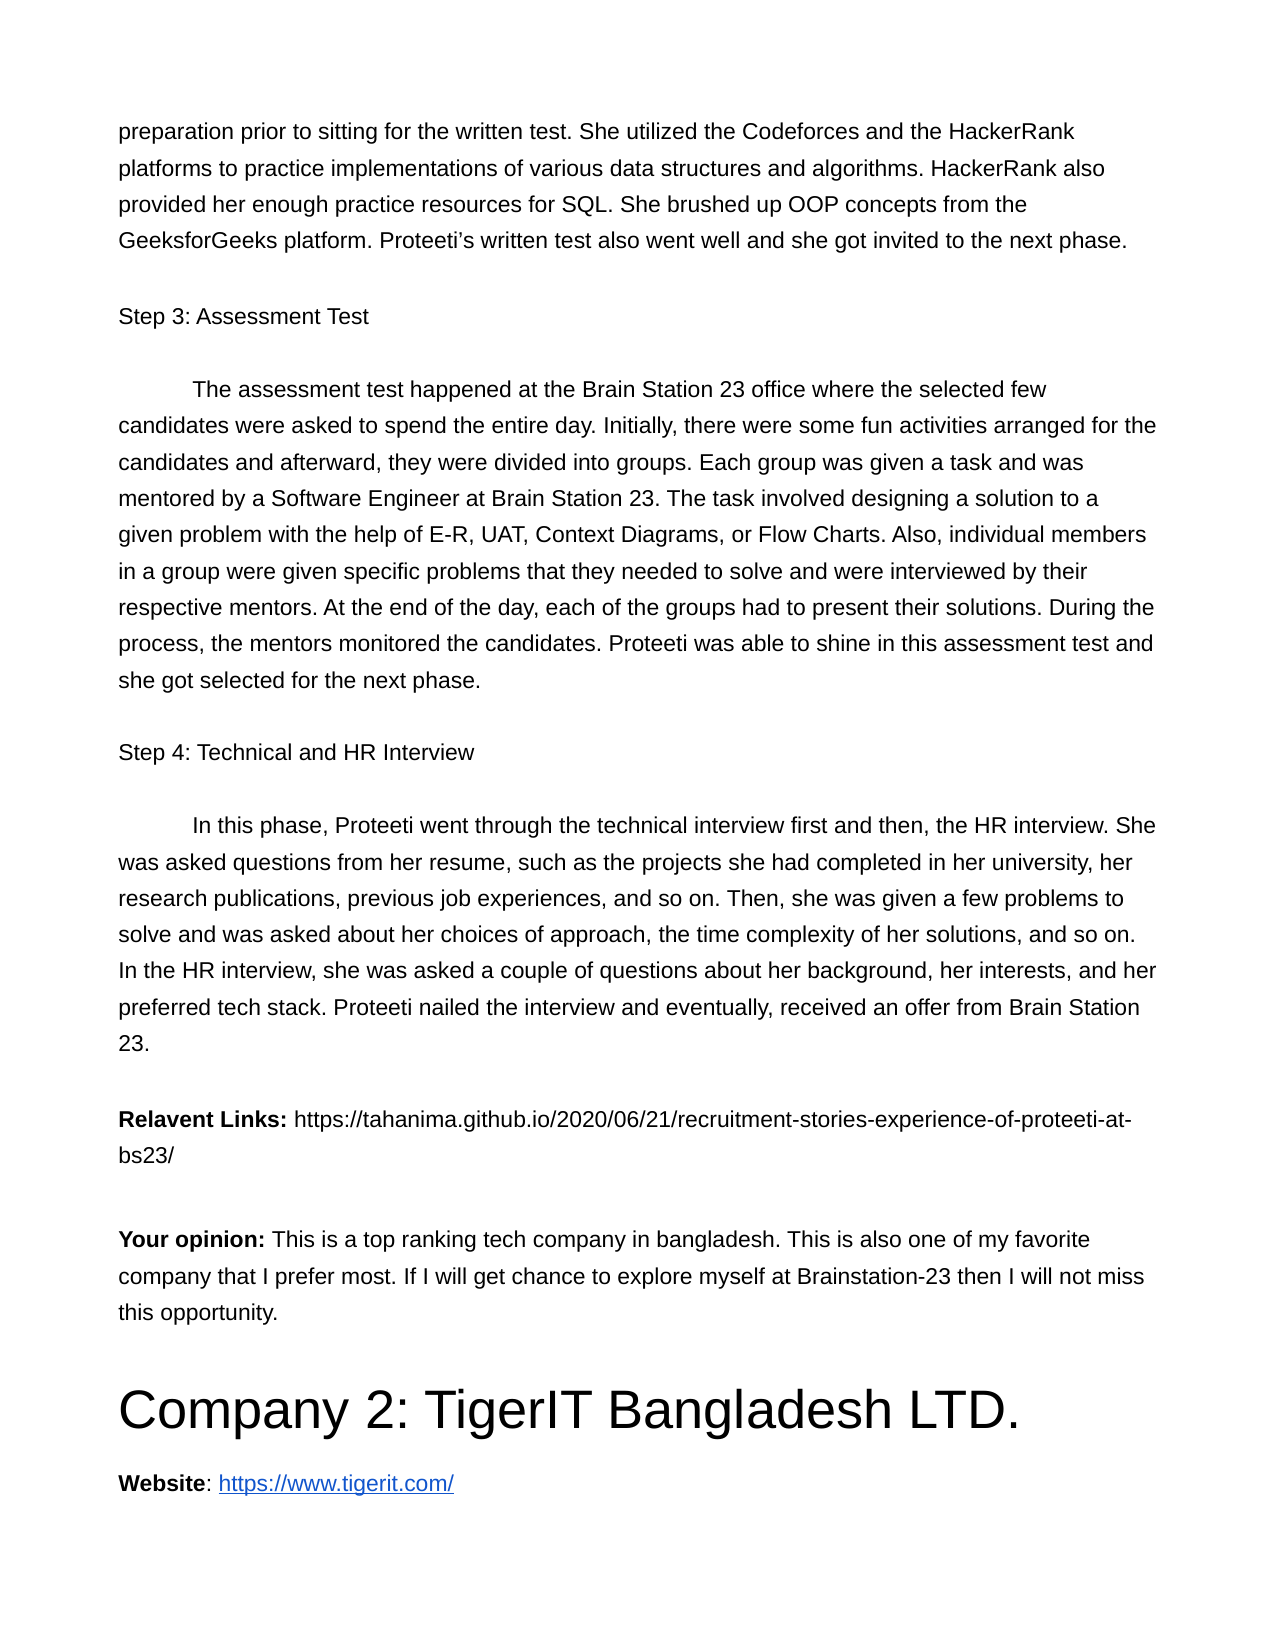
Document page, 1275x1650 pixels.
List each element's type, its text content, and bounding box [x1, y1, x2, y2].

text Your opinion: This is a top ranking tech company in bangladesh. This is also one of my favorite company that I prefer most. If I will get chance to explore myself at Brainstation-23 then I will not miss this opportunity. [118, 1226, 1157, 1326]
text The assessment test happened at the Brain Station 23 office where the selected few candidates were asked to spend the entire day. Initially, there were some fun activities arranged for the candidates and afterward, they were divided into groups. Each group was given a task and was mentored by a Software Engineer at Brain Station 23. The task involved designing a solution to a given problem with the help of E-R, UAT, Context Diagrams, or Flow Charts. Also, individual members in a group were given specific problems that they needed to solve and were interviewed by their respective mentors. At the end of the day, each of the groups had to present their solutions. During the process, the mentors monitored the candidates. Proteeti was able to shine in this assessment test and she got selected for the next phase. [118, 376, 1157, 693]
text Website: https://www.tigerit.com/ [118, 1470, 1157, 1497]
text preparation prior to sitting for the written test. She utilized the Codeforces and the HackerRank platforms to practice implementations of various data structures and algorithms. HackerRank also provided her enough practice resources for SQL. She brushed up OOP concepts from the GeeksforGeeks platform. Proteeti’s written test also went well and she got invited to the next phase. [118, 118, 1157, 253]
text Company 2: TigerIT Bangladesh LTD. [118, 1378, 1157, 1440]
text Relavent Links: https://tahanima.github.io/2020/06/21/recruitment-stories-experience-of-proteeti-at-bs23/ [118, 1106, 1157, 1169]
text In this phase, Proteeti went through the technical interview first and then, the HR interview. She was asked questions from her resume, such as the projects she had completed in her university, her research publications, previous job experiences, and so on. Then, she was given a few problems to solve and was asked about her choices of approach, the time complexity of her solutions, and so on. In the HR interview, she was asked a couple of questions about her background, her interests, and her preferred tech stack. Proteeti nailed the interview and eventually, received an offer from Brain Station 23. [118, 812, 1157, 1057]
text Step 3: Assessment Test [118, 303, 1157, 329]
text Step 4: Technical and HR Interview [118, 739, 1157, 766]
